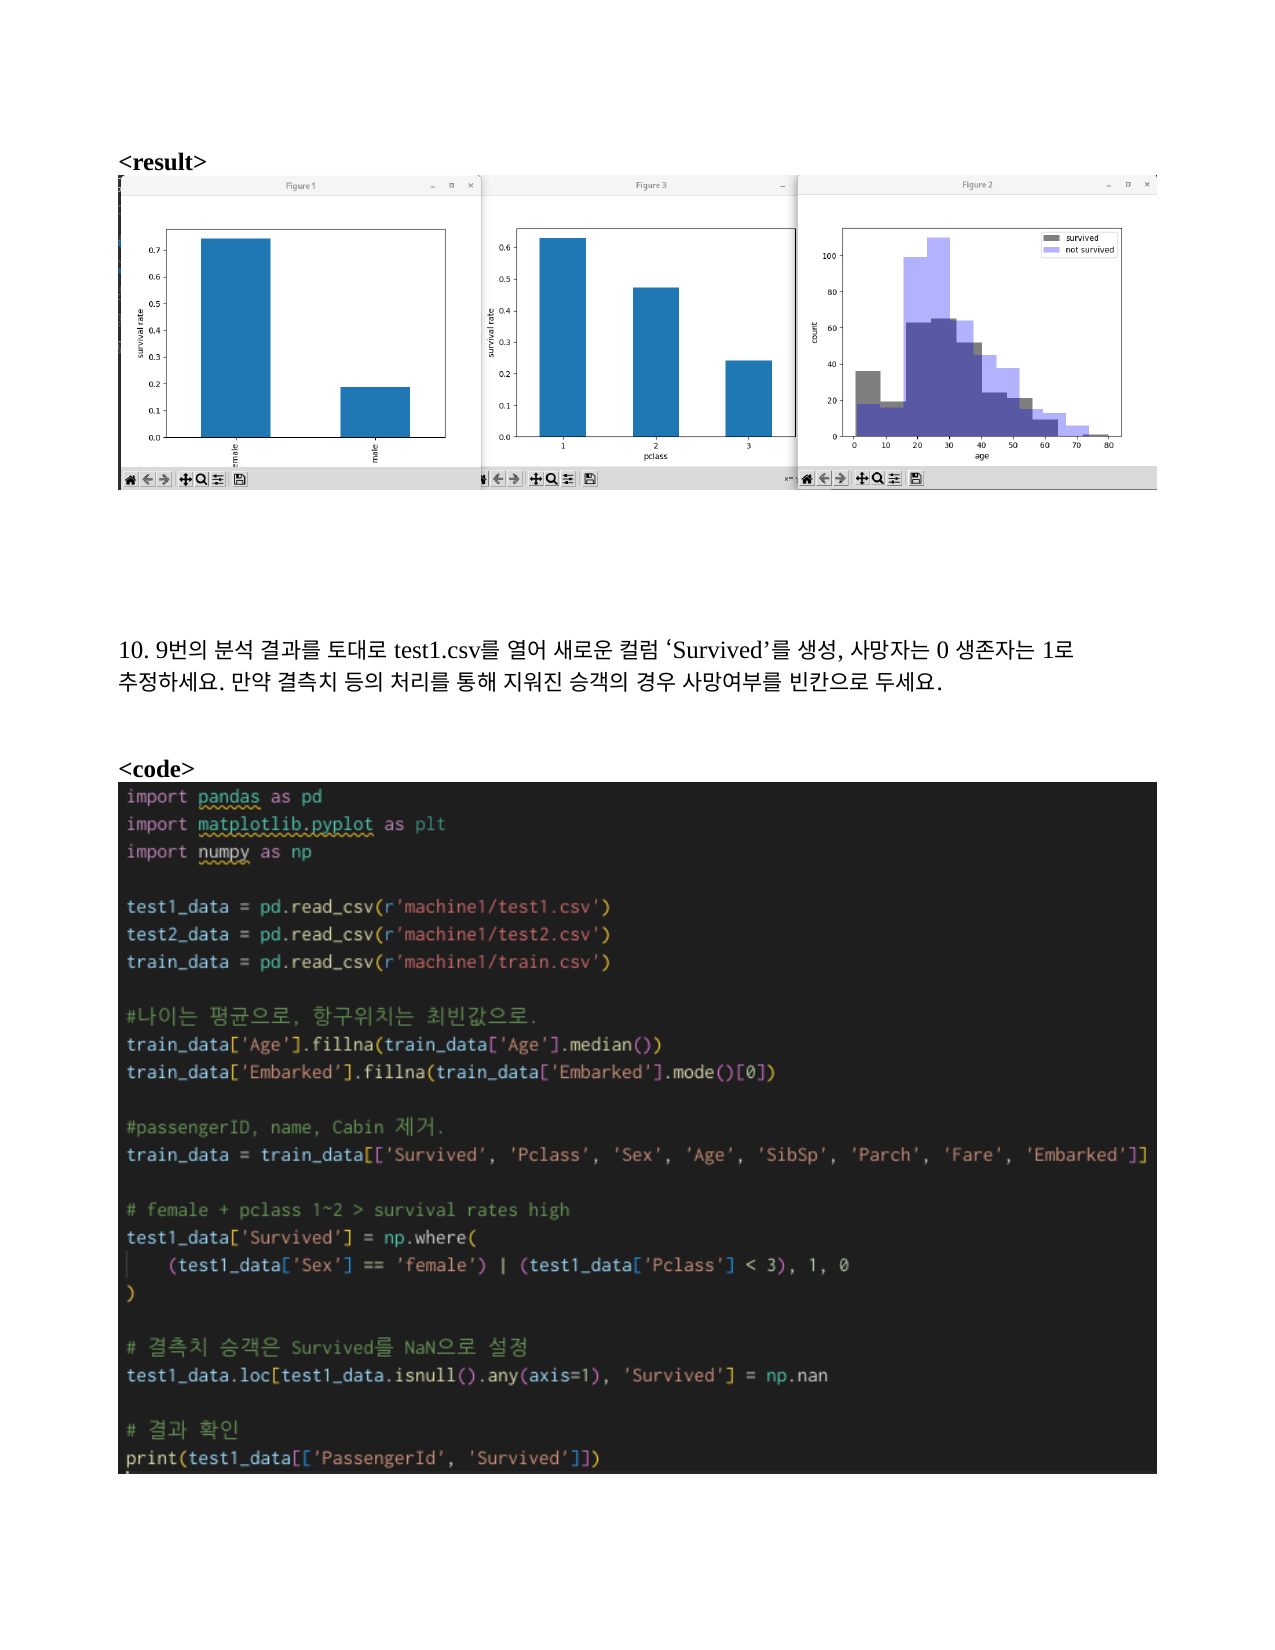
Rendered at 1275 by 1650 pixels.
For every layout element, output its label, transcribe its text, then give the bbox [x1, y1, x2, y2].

text 10. 9번의 분석 결과를 토대로 test1.csv를 열어 새로운 컬럼 ‘Survived’를 생성, 사망자는 0 생존자는 1로 추정하세요. 만약 결측치 등의 처리를 통해 지워진 승객의 경우 사망여부를 빈칸으로 두세요. [118, 633, 1157, 696]
text <code> [118, 754, 1157, 782]
text <result> [118, 147, 1157, 175]
picture [118, 782, 1157, 1474]
picture [118, 175, 1157, 490]
